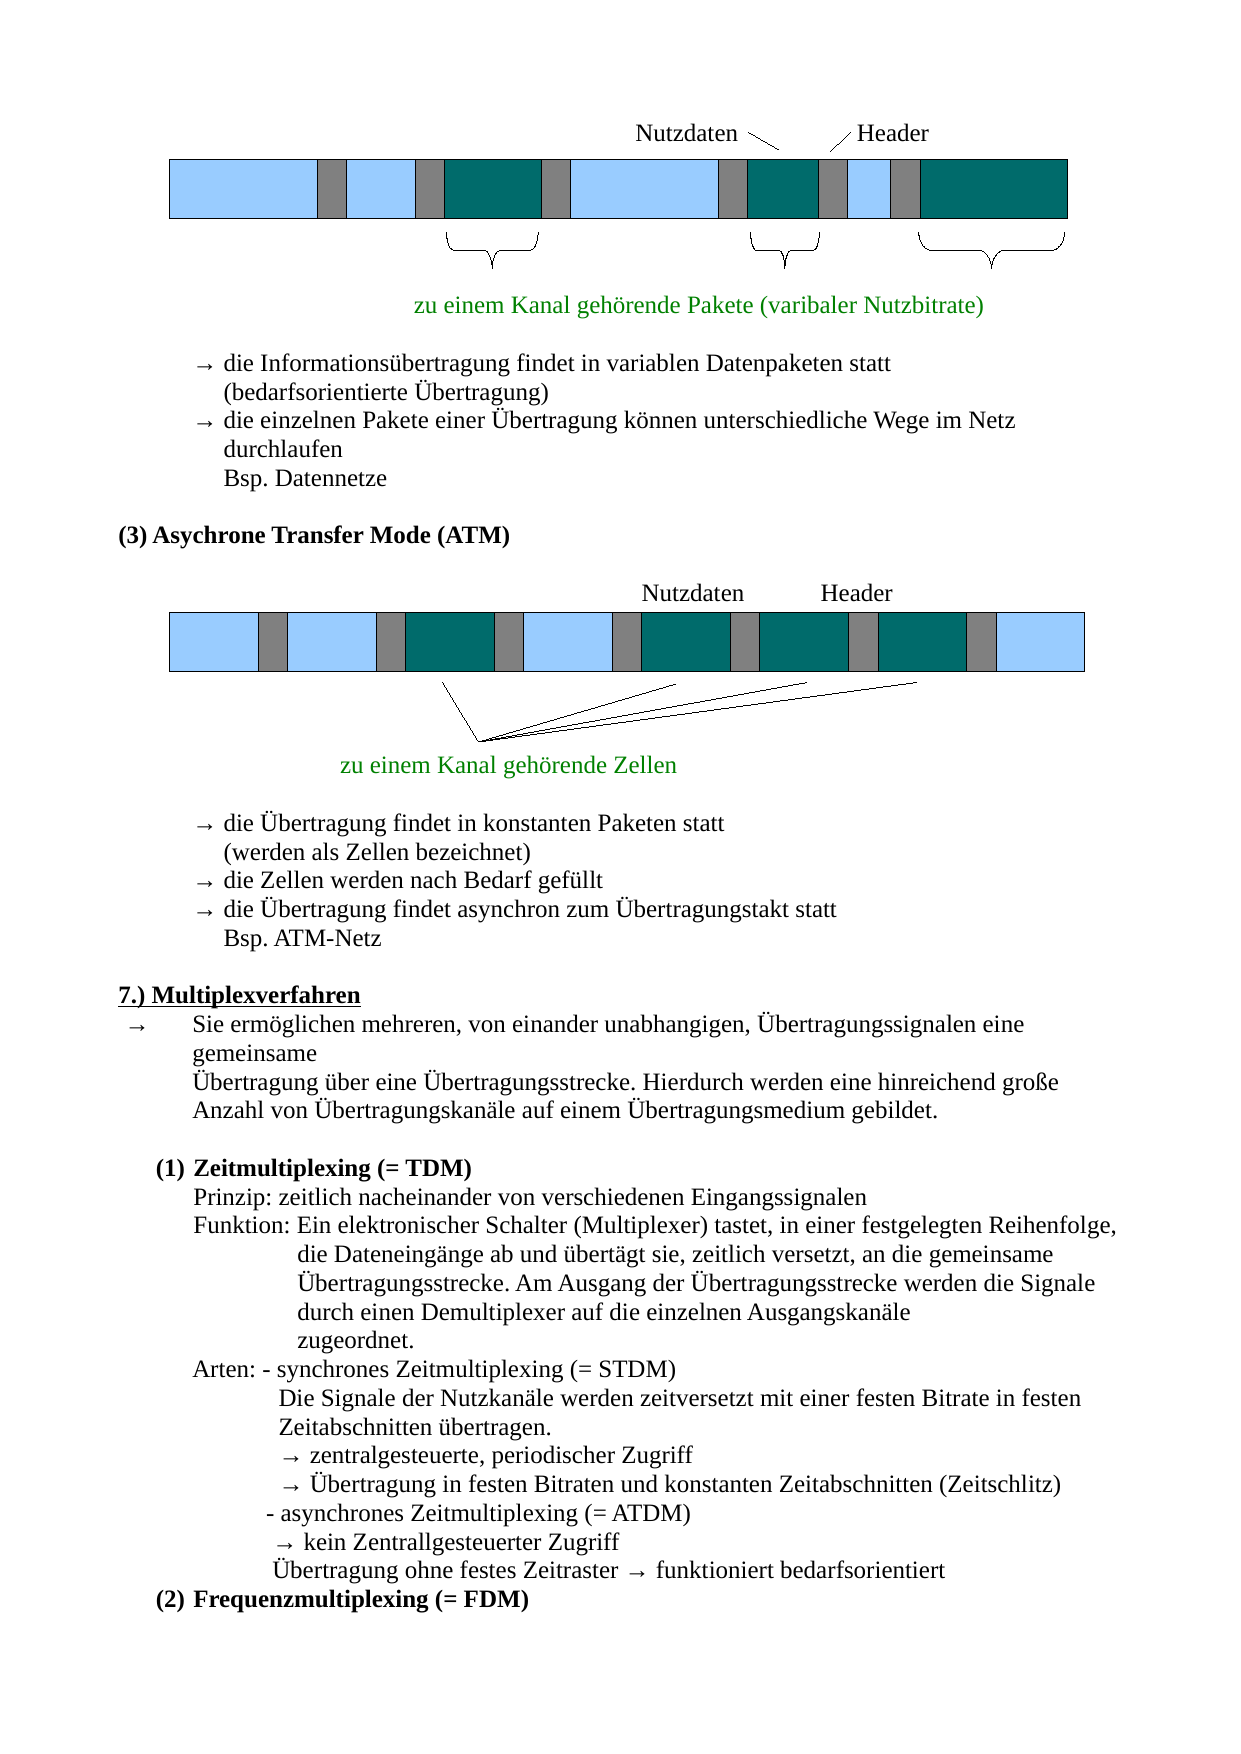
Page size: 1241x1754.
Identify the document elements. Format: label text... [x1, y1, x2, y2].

text (werden als Zellen bezeichnet) [118, 837, 1122, 866]
text Nutzdaten Header [118, 118, 1122, 147]
text - asynchrones Zeitmultiplexing (= ATDM) [118, 1498, 1122, 1527]
text → Übertragung in festen Bitraten und konstanten Zeitabschnitten (Zeitschlitz) [118, 1469, 1122, 1498]
text → Sie ermöglichen mehreren, von einander unabhangigen, Übertragungssignalen eine gemeinsame [118, 1009, 1122, 1067]
text (3) Asychrone Transfer Mode (ATM) [118, 521, 1122, 549]
text (bedarfsorientierte Übertragung) [118, 377, 1122, 406]
text die Dateneingänge ab und übertägt sie, zeitlich versetzt, an die gemeinsame [118, 1239, 1122, 1268]
text → die Informationsübertragung findet in variablen Datenpaketen statt [118, 348, 1122, 377]
text zu einem Kanal gehörende Pakete (varibaler Nutzbitrate) [118, 291, 1122, 319]
list Prinzip: zeitlich nacheinander von verschiedenen Eingangssignalen [156, 1182, 1122, 1211]
list Zeitmultiplexing (= TDM) [156, 1153, 1122, 1182]
text Übertragung über eine Übertragungsstrecke. Hierdurch werden eine hinreichend große Anzahl von Übertragungskanäle auf einem Übertragungsmedium gebildet. [118, 1067, 1122, 1124]
list Funktion: Ein elektronischer Schalter (Multiplexer) tastet, in einer festgelegten Reihenfolge, [156, 1211, 1122, 1239]
text durchlaufen [118, 434, 1122, 463]
text → die Übertragung findet asynchron zum Übertragungstakt statt [118, 894, 1122, 923]
text zu einem Kanal gehörende Zellen [118, 751, 1122, 779]
text Übertragungsstrecke. Am Ausgang der Übertragungsstrecke werden die Signale durch einen Demultiplexer auf die einzelnen Ausgangskanäle zugeordnet. [118, 1268, 1122, 1354]
text → kein Zentrallgesteuerter Zugriff [118, 1527, 1122, 1556]
text → die einzelnen Pakete einer Übertragung können unterschiedliche Wege im Netz [118, 406, 1122, 434]
text Die Signale der Nutzkanäle werden zeitversetzt mit einer festen Bitrate in festen [118, 1383, 1122, 1412]
text Bsp. ATM-Netz [118, 923, 1122, 952]
text 7.) Multiplexverfahren [118, 981, 1122, 1009]
list Frequenzmultiplexing (= FDM) [156, 1584, 1122, 1613]
text → zentralgesteuerte, periodischer Zugriff [118, 1441, 1122, 1469]
text Nutzdaten Header [118, 578, 1122, 607]
text Arten: - synchrones Zeitmultiplexing (= STDM) [118, 1354, 1122, 1383]
text Übertragung ohne festes Zeitraster → funktioniert bedarfsorientiert [118, 1556, 1122, 1584]
text → die Zellen werden nach Bedarf gefüllt [118, 866, 1122, 894]
text Zeitabschnitten übertragen. [118, 1412, 1122, 1441]
text Bsp. Datennetze [118, 463, 1122, 492]
text → die Übertragung findet in konstanten Paketen statt [118, 808, 1122, 837]
